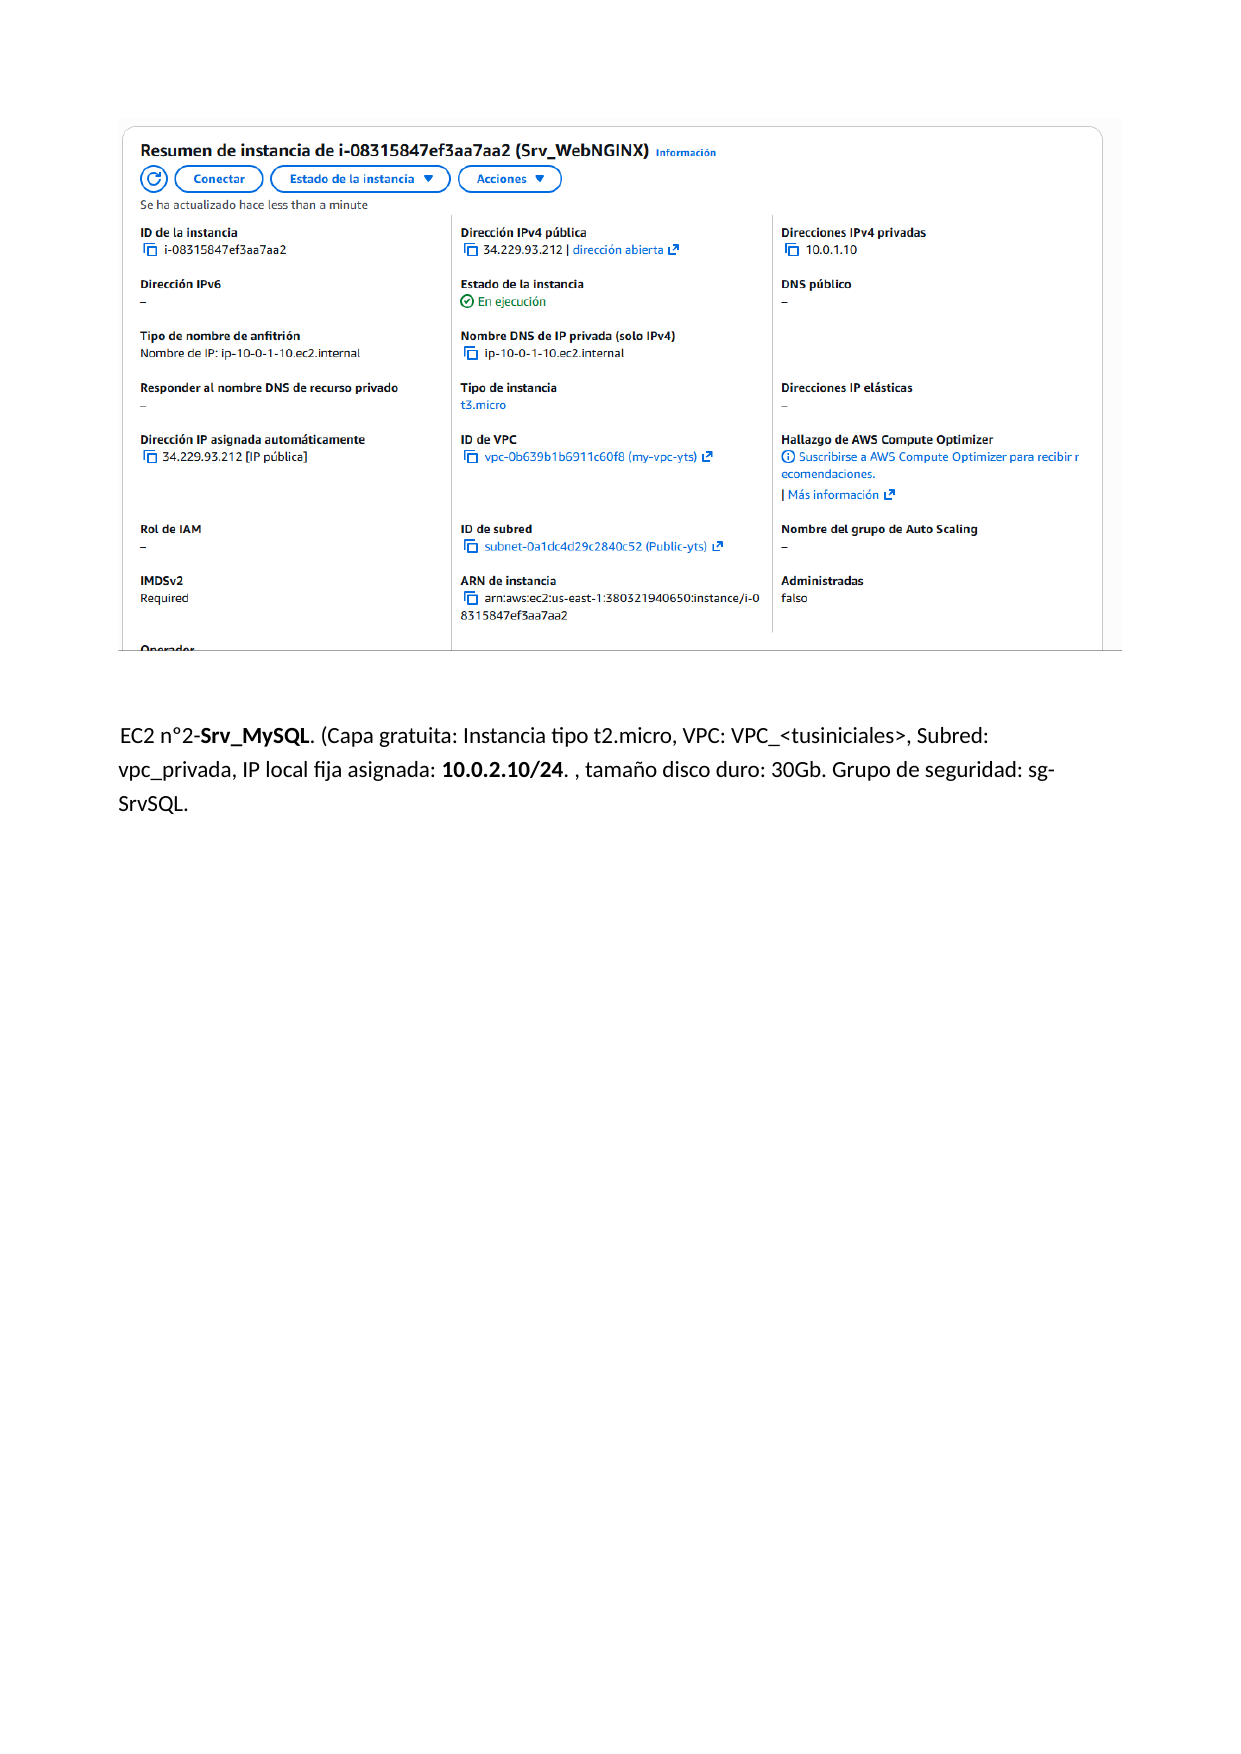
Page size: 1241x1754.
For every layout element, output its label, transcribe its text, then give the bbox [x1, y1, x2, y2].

picture [118, 118, 1123, 651]
text EC2 nº2-Srv_MySQL. (Capa gratuita: Instancia tipo t2.micro, VPC: VPC_<tusiniciales>, Subred: vpc_privada, IP local fija asignada: 10.0.2.10/24. , tamaño disco duro: 30Gb. Grupo de seguridad: sg-SrvSQL. [118, 721, 1105, 817]
